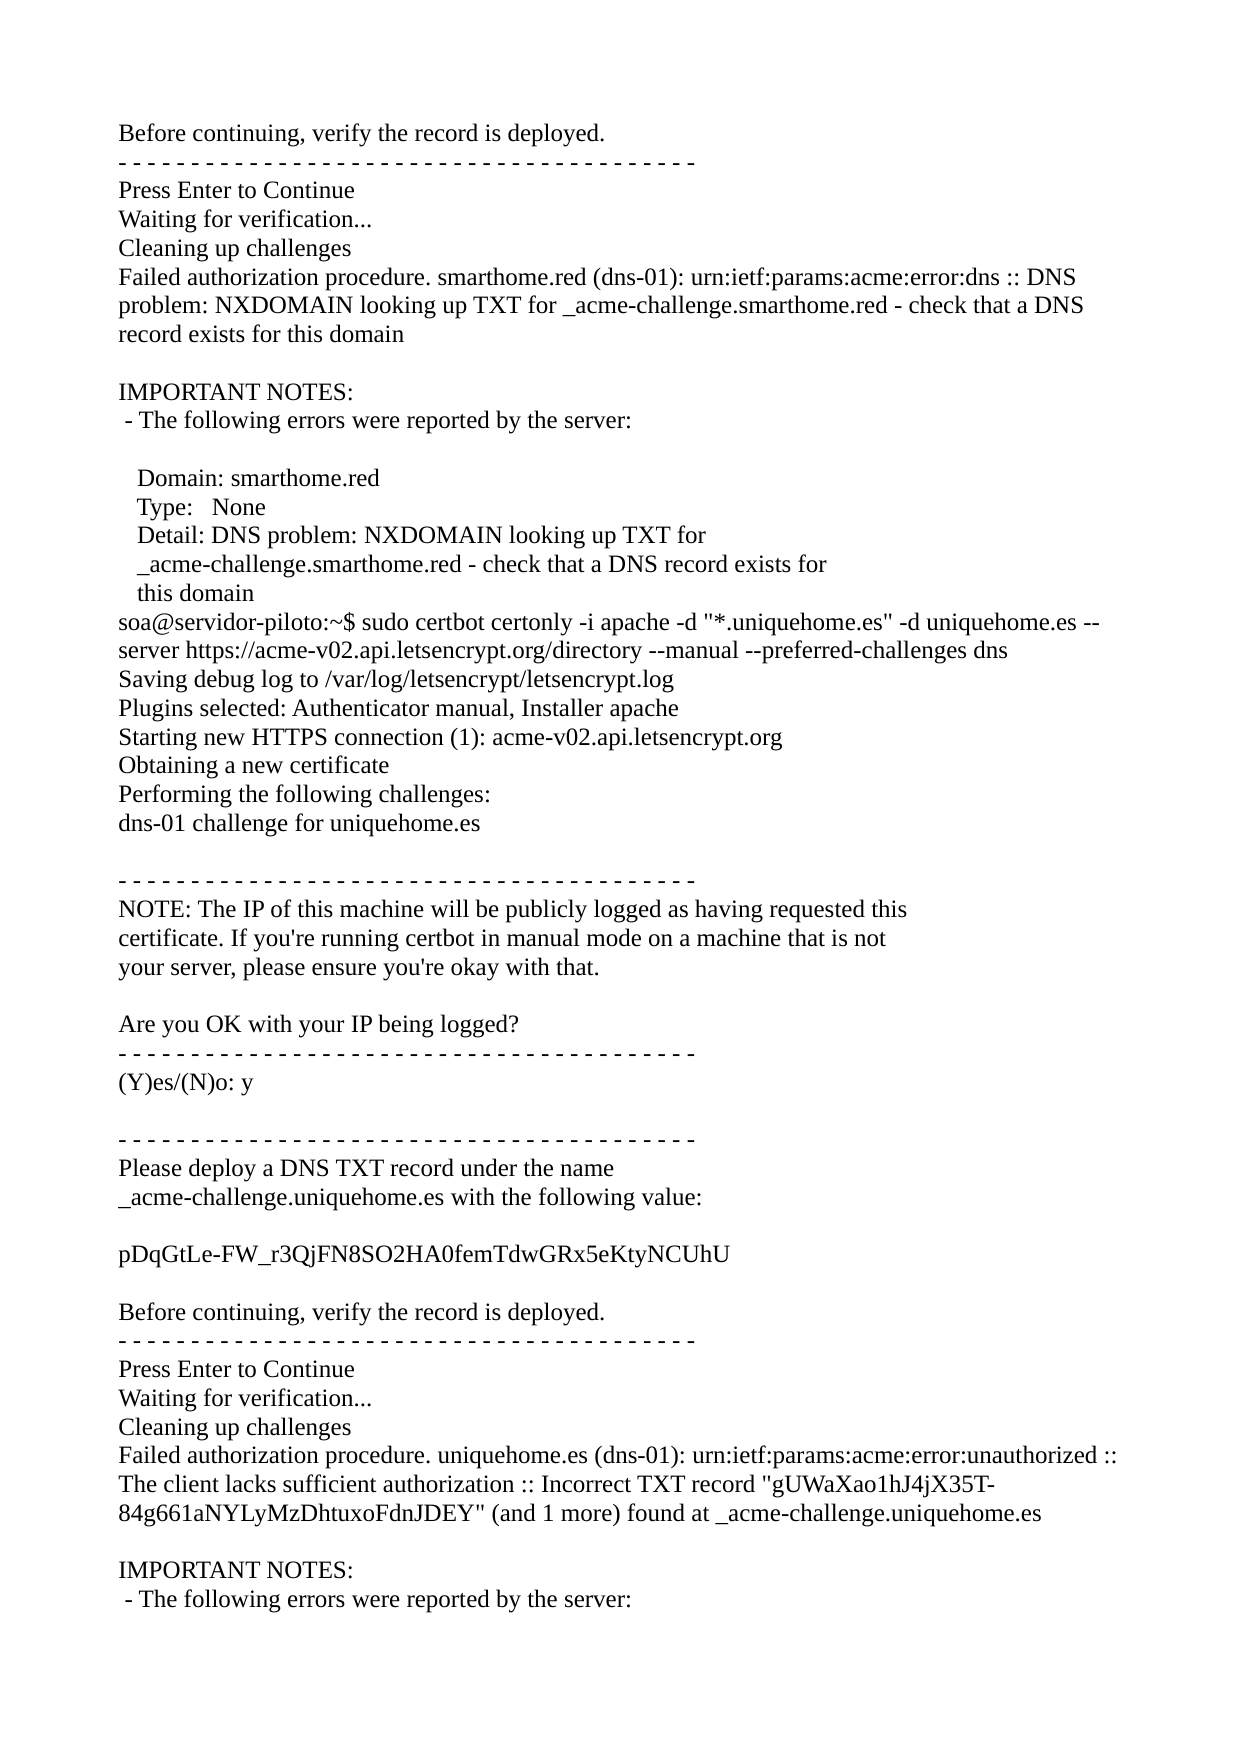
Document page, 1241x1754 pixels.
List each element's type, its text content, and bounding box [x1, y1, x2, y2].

text NOTE: The IP of this machine will be publicly logged as having requested this [118, 894, 1122, 923]
text certificate. If you're running certbot in manual mode on a machine that is not [118, 923, 1122, 952]
text Obtaining a new certificate [118, 751, 1122, 779]
text Cleaning up challenges [118, 1412, 1122, 1441]
text Performing the following challenges: [118, 779, 1122, 808]
text Type: None [118, 492, 1122, 521]
text IMPORTANT NOTES: [118, 377, 1122, 406]
text Saving debug log to /var/log/letsencrypt/letsencrypt.log [118, 664, 1122, 693]
text - - - - - - - - - - - - - - - - - - - - - - - - - - - - - - - - - - - - - - - - [118, 1326, 1122, 1354]
text Cleaning up challenges [118, 233, 1122, 262]
text _acme-challenge.uniquehome.es with the following value: [118, 1182, 1122, 1211]
text (Y)es/(N)o: y [118, 1067, 1122, 1096]
text Starting new HTTPS connection (1): acme-v02.api.letsencrypt.org [118, 722, 1122, 751]
text - - - - - - - - - - - - - - - - - - - - - - - - - - - - - - - - - - - - - - - - [118, 866, 1122, 894]
text Plugins selected: Authenticator manual, Installer apache [118, 693, 1122, 722]
text - - - - - - - - - - - - - - - - - - - - - - - - - - - - - - - - - - - - - - - - [118, 1124, 1122, 1153]
text soa@servidor-piloto:~$ sudo certbot certonly -i apache -d "*.uniquehome.es" -d uniquehome.es --server https://acme-v02.api.letsencrypt.org/directory --manual --preferred-challenges dns [118, 607, 1122, 664]
text Before continuing, verify the record is deployed. [118, 1297, 1122, 1326]
text Before continuing, verify the record is deployed. [118, 118, 1122, 147]
text pDqGtLe-FW_r3QjFN8SO2HA0femTdwGRx5eKtyNCUhU [118, 1239, 1122, 1268]
text - - - - - - - - - - - - - - - - - - - - - - - - - - - - - - - - - - - - - - - - [118, 1038, 1122, 1067]
text - - - - - - - - - - - - - - - - - - - - - - - - - - - - - - - - - - - - - - - - [118, 147, 1122, 176]
text Domain: smarthome.red [118, 463, 1122, 492]
text Waiting for verification... [118, 204, 1122, 233]
text dns-01 challenge for uniquehome.es [118, 808, 1122, 837]
text Press Enter to Continue [118, 1354, 1122, 1383]
text Failed authorization procedure. smarthome.red (dns-01): urn:ietf:params:acme:error:dns :: DNS problem: NXDOMAIN looking up TXT for _acme-challenge.smarthome.red - check that a DNS record exists for this domain [118, 262, 1122, 348]
text Press Enter to Continue [118, 176, 1122, 204]
text Are you OK with your IP being logged? [118, 1009, 1122, 1038]
text Detail: DNS problem: NXDOMAIN looking up TXT for [118, 521, 1122, 549]
text - The following errors were reported by the server: [118, 1584, 1122, 1613]
text _acme-challenge.smarthome.red - check that a DNS record exists for [118, 549, 1122, 578]
text IMPORTANT NOTES: [118, 1556, 1122, 1584]
text - The following errors were reported by the server: [118, 406, 1122, 434]
text Waiting for verification... [118, 1383, 1122, 1412]
text this domain [118, 578, 1122, 607]
text Please deploy a DNS TXT record under the name [118, 1153, 1122, 1182]
text your server, please ensure you're okay with that. [118, 952, 1122, 981]
text Failed authorization procedure. uniquehome.es (dns-01): urn:ietf:params:acme:error:unauthorized :: The client lacks sufficient authorization :: Incorrect TXT record "gUWaXao1hJ4jX35T-84g661aNYLyMzDhtuxoFdnJDEY" (and 1 more) found at _acme-challenge.uniquehome.es [118, 1441, 1122, 1527]
